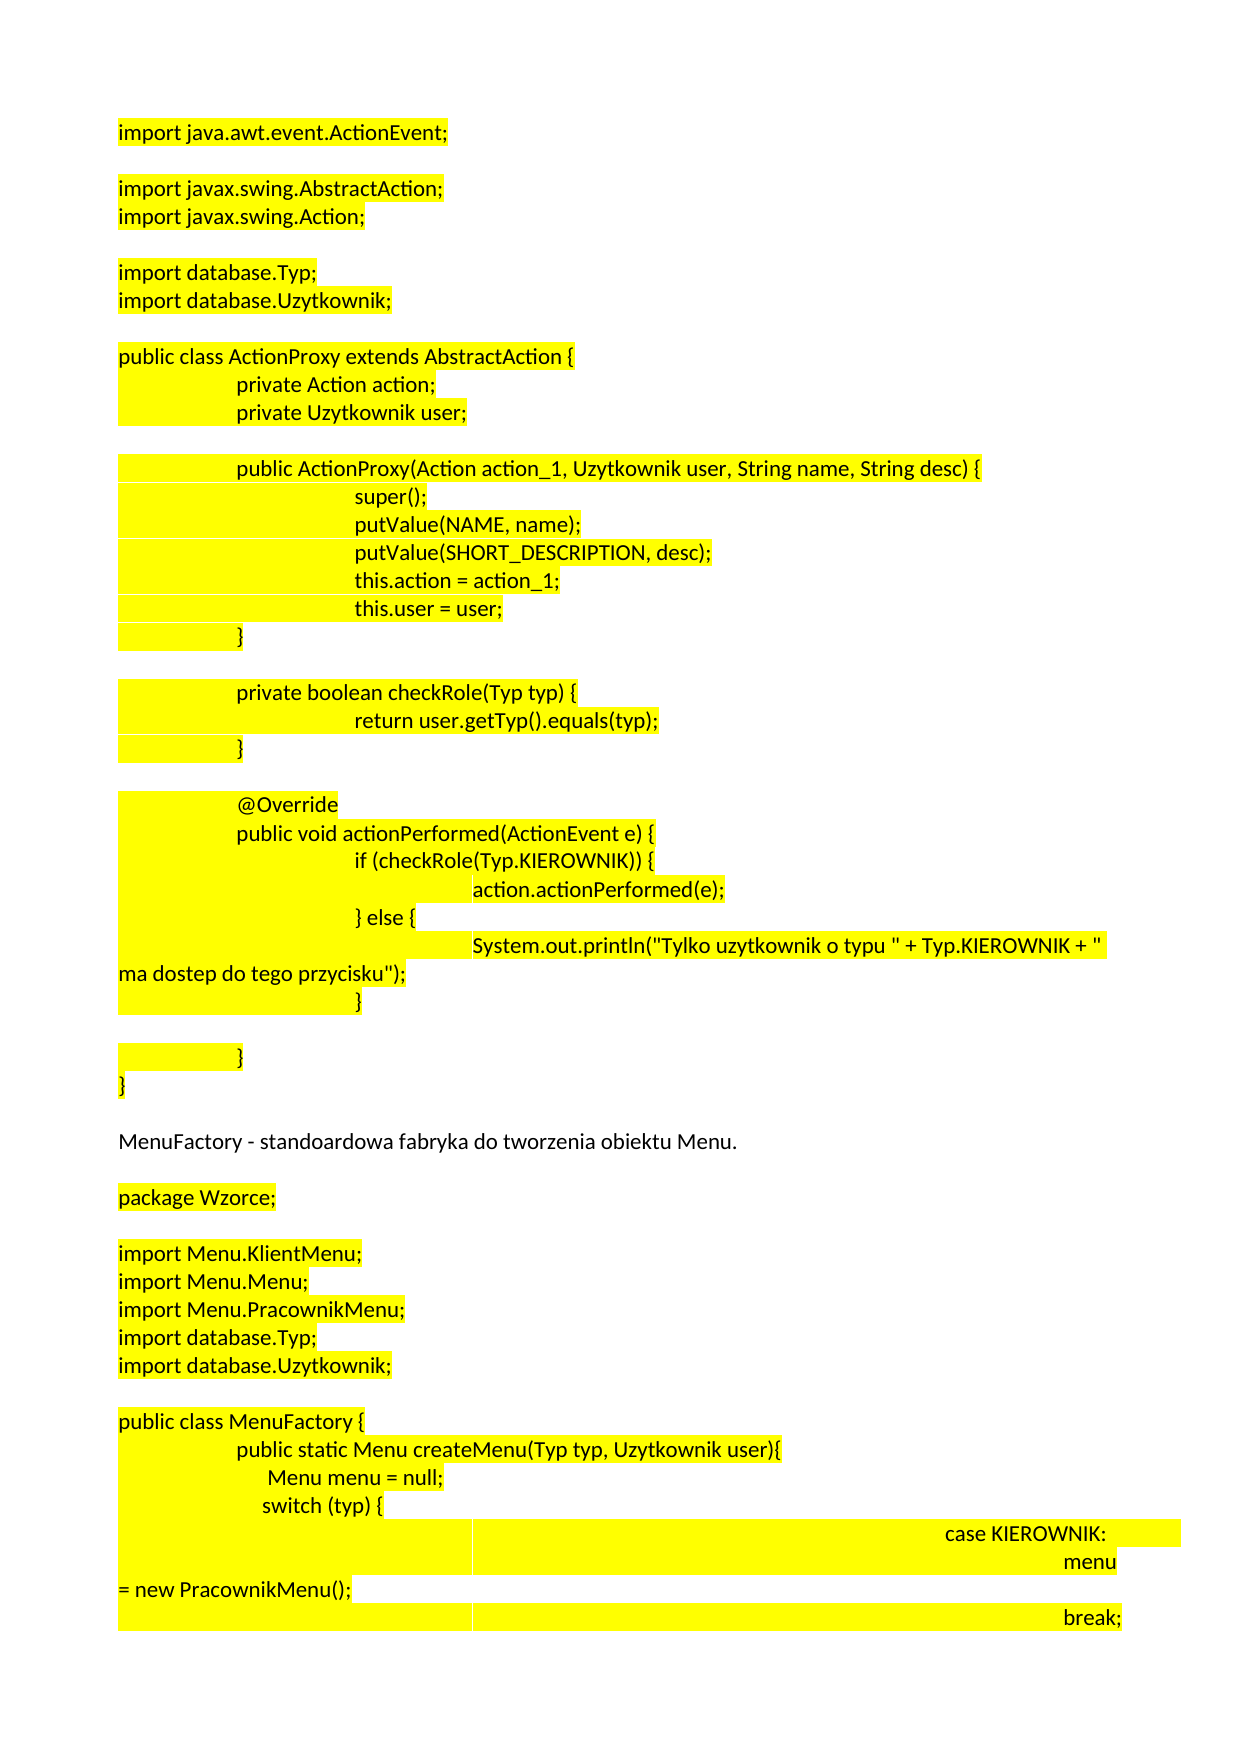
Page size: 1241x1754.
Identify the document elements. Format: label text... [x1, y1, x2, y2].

text package Wzorce; [118, 1183, 1122, 1211]
text System.out.println("Tylko uzytkownik o typu " + Typ.KIEROWNIK + " ma dostep do tego przycisku"); [118, 931, 1122, 987]
text } [118, 734, 1122, 763]
text public ActionProxy(Action action_1, Uzytkownik user, String name, String desc) { [118, 454, 1122, 482]
text import database.Typ; [118, 1323, 1122, 1351]
text this.user = user; [118, 594, 1122, 622]
text public class ActionProxy extends AbstractAction { [118, 342, 1122, 370]
text MenuFactory - standoardowa fabryka do tworzenia obiektu Menu. [118, 1127, 1122, 1155]
text private boolean checkRole(Typ typ) { [118, 678, 1122, 707]
text action.actionPerformed(e); [118, 875, 1122, 903]
text putValue(NAME, name); [118, 510, 1122, 538]
text Menu menu = null; [118, 1463, 1122, 1491]
text if (checkRole(Typ.KIEROWNIK)) { [118, 847, 1122, 875]
text public class MenuFactory { [118, 1407, 1122, 1435]
text switch (typ) { [118, 1491, 1122, 1519]
text case KIEROWNIK: [118, 1519, 1122, 1547]
text import database.Typ; [118, 258, 1122, 286]
text } [118, 1071, 1122, 1099]
text super(); [118, 482, 1122, 510]
text import database.Uzytkownik; [118, 286, 1122, 314]
text @Override [118, 791, 1122, 819]
text this.action = action_1; [118, 566, 1122, 594]
text } [118, 622, 1122, 651]
text private Action action; [118, 370, 1122, 398]
text import Menu.PracownikMenu; [118, 1295, 1122, 1323]
text import Menu.Menu; [118, 1267, 1122, 1295]
text public static Menu createMenu(Typ typ, Uzytkownik user){ [118, 1435, 1122, 1463]
text break; [118, 1603, 1122, 1631]
text putValue(SHORT_DESCRIPTION, desc); [118, 538, 1122, 566]
text import java.awt.event.ActionEvent; [118, 118, 1122, 146]
text } else { [118, 903, 1122, 931]
text return user.getTyp().equals(typ); [118, 707, 1122, 734]
text public void actionPerformed(ActionEvent e) { [118, 819, 1122, 847]
text menu = new PracownikMenu(); [118, 1547, 1122, 1603]
text import Menu.KlientMenu; [118, 1239, 1122, 1267]
text } [118, 1043, 1122, 1071]
text private Uzytkownik user; [118, 398, 1122, 426]
text } [118, 987, 1122, 1015]
text import database.Uzytkownik; [118, 1351, 1122, 1379]
text import javax.swing.AbstractAction; [118, 174, 1122, 202]
text import javax.swing.Action; [118, 202, 1122, 230]
